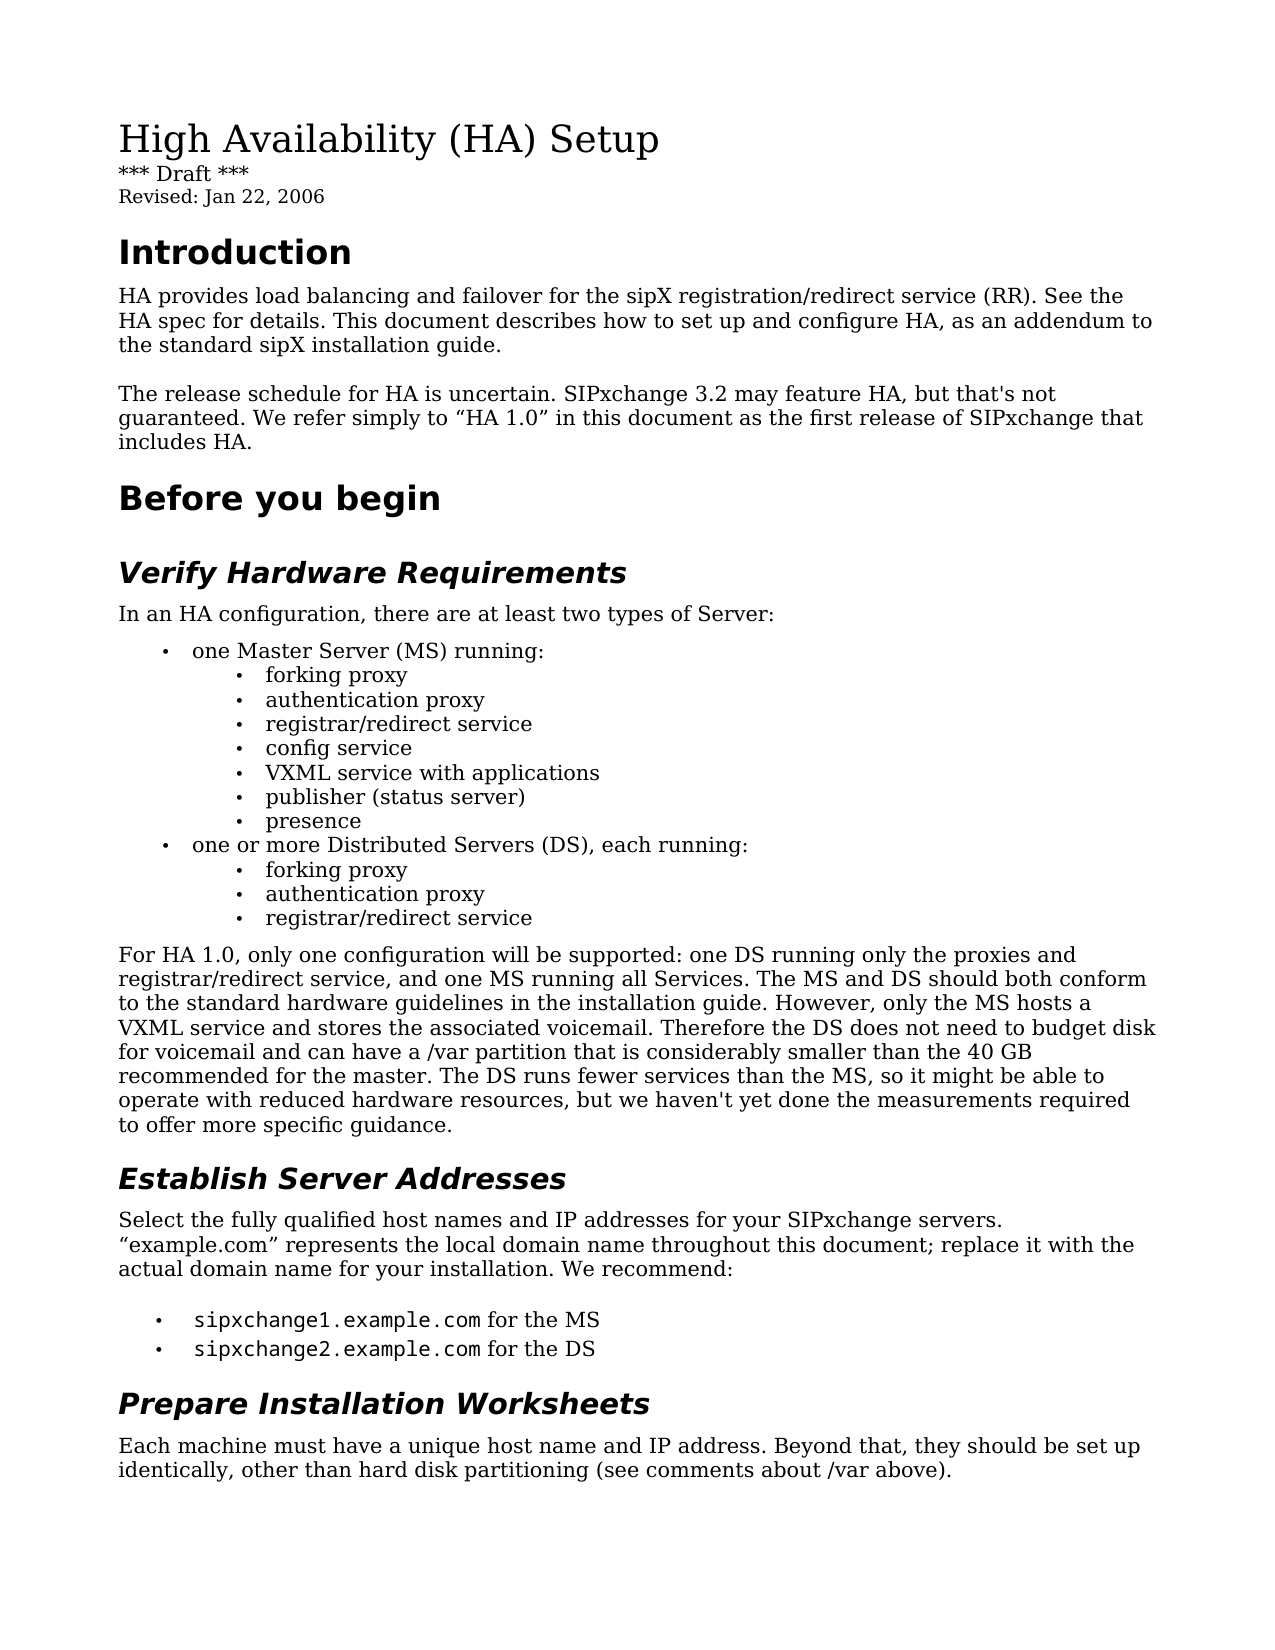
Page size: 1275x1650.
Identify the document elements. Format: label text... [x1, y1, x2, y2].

text The release schedule for HA is uncertain. SIPxchange 3.2 may feature HA, but that's not guaranteed. We refer simply to “HA 1.0” in this document as the first release of SIPxchange that includes HA. [118, 382, 1157, 454]
subtitle Before you begin [118, 479, 1157, 518]
list config service [236, 736, 1157, 761]
list VXML service with applications [236, 761, 1157, 785]
list registrar/redirect service [236, 906, 1157, 930]
subtitle Establish Server Addresses [118, 1162, 1157, 1196]
list registrar/redirect service [236, 712, 1157, 736]
list forking proxy [236, 858, 1157, 882]
text HA provides load balancing and failover for the sipX registration/redirect service (RR). See the HA spec for details. This document describes how to set up and configure HA, as an addendum to the standard sipX installation guide. [118, 284, 1157, 357]
subtitle Verify Hardware Requirements [118, 556, 1157, 590]
text High Availability (HA) Setup [118, 118, 1157, 162]
list publisher (status server) [236, 785, 1157, 809]
text Select the fully qualified host names and IP addresses for your SIPxchange servers. “example.com” represents the local domain name throughout this document; replace it with the actual domain name for your installation. We recommend: [118, 1208, 1157, 1281]
list forking proxy [236, 663, 1157, 688]
list authentication proxy [236, 688, 1157, 712]
text Revised: Jan 22, 2006 [118, 186, 1157, 208]
text Each machine must have a unique host name and IP address. Beyond that, they should be set up identically, other than hard disk partitioning (see comments about /var above). [118, 1434, 1157, 1482]
list presence [236, 809, 1157, 833]
list authentication proxy [236, 882, 1157, 906]
subtitle Prepare Installation Worksheets [118, 1387, 1157, 1421]
list one or more Distributed Servers (DS), each running: [162, 833, 1157, 858]
text *** Draft *** [118, 162, 1157, 186]
text In an HA configuration, there are at least two types of Server: [118, 602, 1157, 627]
text For HA 1.0, only one configuration will be supported: one DS running only the proxies and registrar/redirect service, and one MS running all Services. The MS and DS should both conform to the standard hardware guidelines in the installation guide. However, only the MS hosts a VXML service and stores the associated voicemail. Therefore the DS does not need to budget disk for voicemail and can have a /var partition that is considerably smaller than the 40 GB recommended for the master. The DS runs fewer services than the MS, so it might be able to operate with reduced hardware resources, but we haven't yet done the measurements required to offer more specific guidance. [118, 943, 1157, 1137]
list sipxchange2.example.com for the DS [156, 1334, 1157, 1362]
list one Master Server (MS) running: [162, 639, 1157, 663]
list sipxchange1.example.com for the MS [156, 1306, 1157, 1334]
subtitle Introduction [118, 233, 1157, 272]
